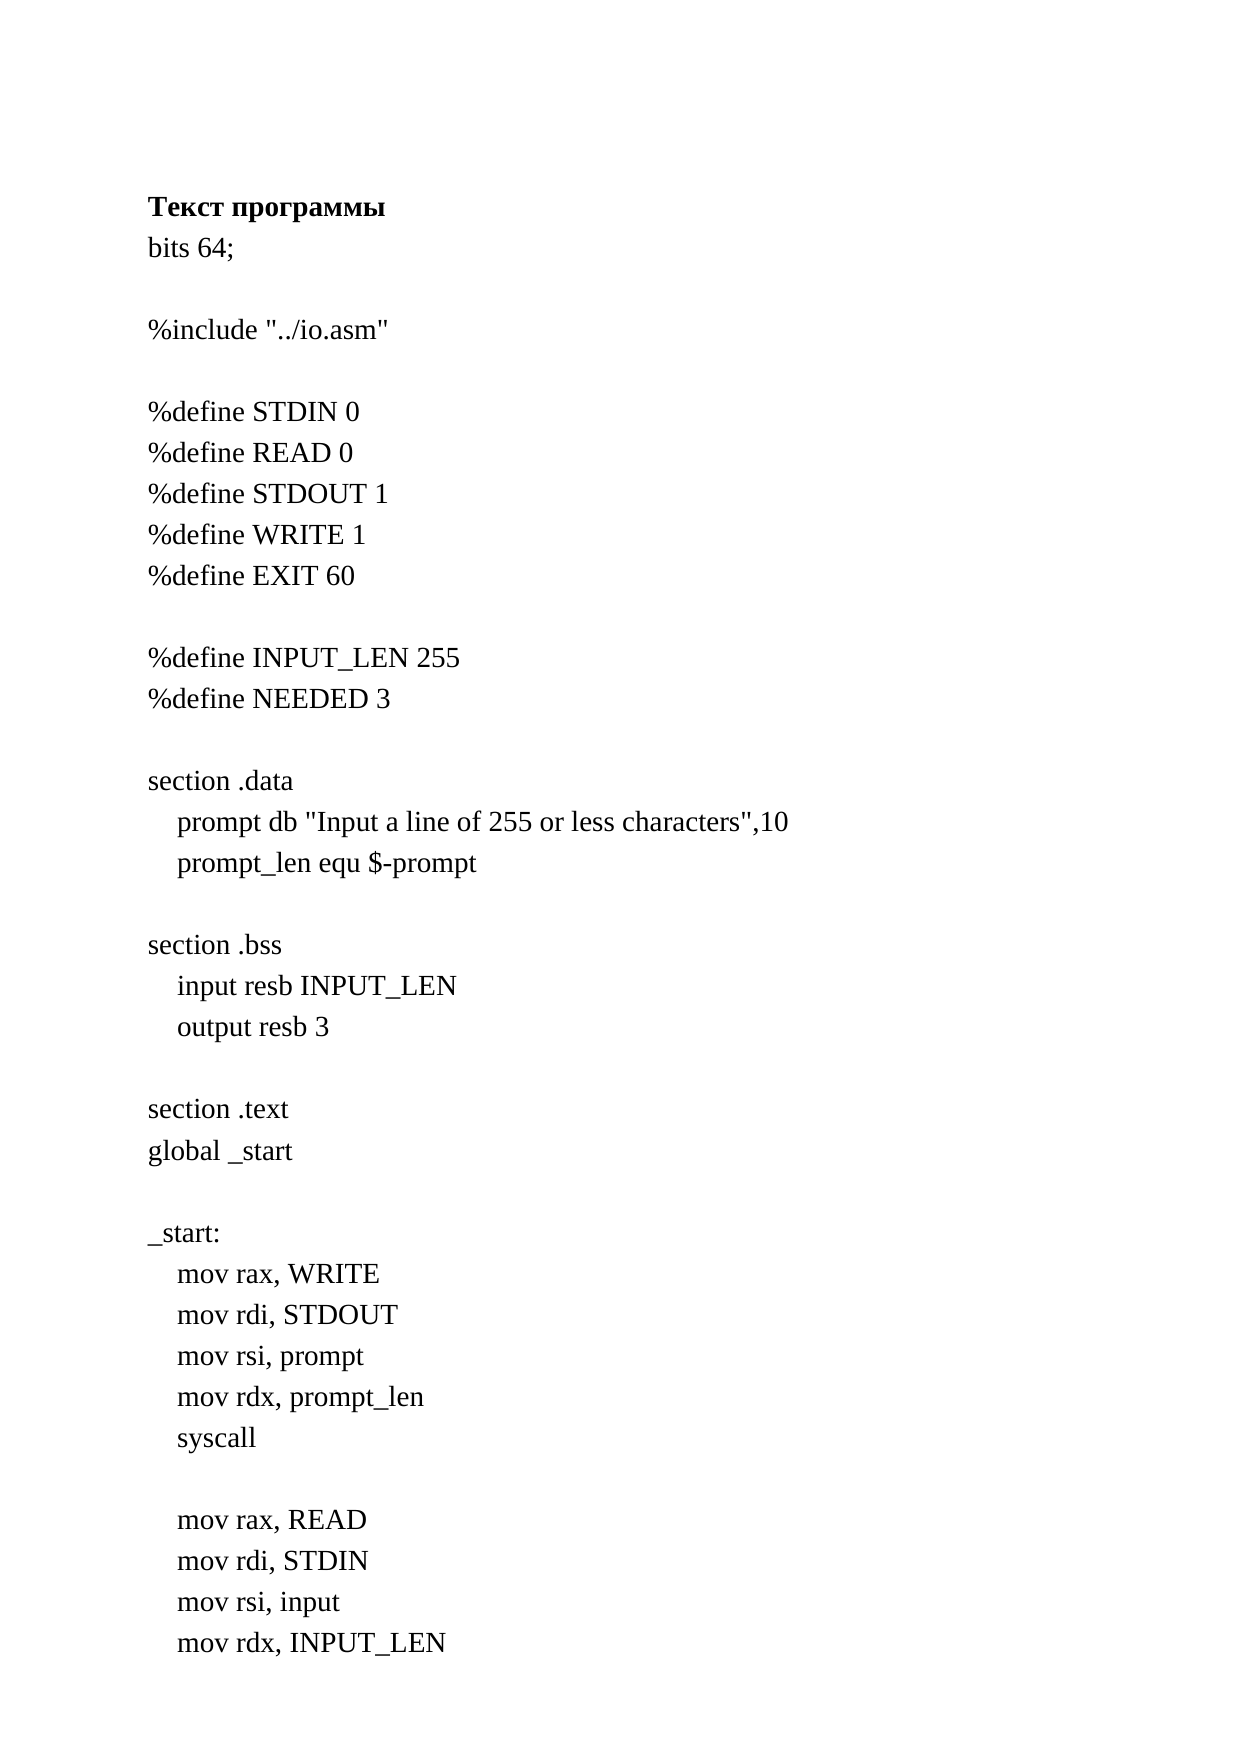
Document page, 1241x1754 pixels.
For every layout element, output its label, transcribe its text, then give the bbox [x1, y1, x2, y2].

text mov rsi, prompt [148, 1338, 1181, 1371]
text mov rax, WRITE [148, 1256, 1181, 1289]
text mov rdi, STDOUT [148, 1297, 1181, 1330]
text prompt_len equ $-prompt [148, 845, 1181, 879]
text section .data [148, 763, 1181, 797]
text %define EXIT 60 [148, 558, 1181, 592]
text prompt db "Input a line of 255 or less characters",10 [148, 804, 1181, 838]
text Текст программы [148, 189, 1181, 222]
text mov rdx, INPUT_LEN [148, 1625, 1181, 1659]
text output resb 3 [148, 1009, 1181, 1043]
text _start: [148, 1215, 1181, 1248]
text syscall [148, 1420, 1181, 1453]
text %include "../io.asm" [148, 312, 1181, 345]
text %define STDOUT 1 [148, 476, 1181, 509]
text %define READ 0 [148, 435, 1181, 468]
text mov rsi, input [148, 1584, 1181, 1618]
text section .bss [148, 927, 1181, 961]
text section .text [148, 1092, 1181, 1125]
text bits 64; [148, 230, 1181, 263]
text %define STDIN 0 [148, 394, 1181, 427]
text %define INPUT_LEN 255 [148, 640, 1181, 674]
text %define WRITE 1 [148, 517, 1181, 551]
text global _start [148, 1133, 1181, 1166]
text mov rdx, prompt_len [148, 1379, 1181, 1412]
text %define NEEDED 3 [148, 681, 1181, 715]
text mov rax, READ [148, 1502, 1181, 1536]
text input resb INPUT_LEN [148, 968, 1181, 1002]
text mov rdi, STDIN [148, 1543, 1181, 1577]
